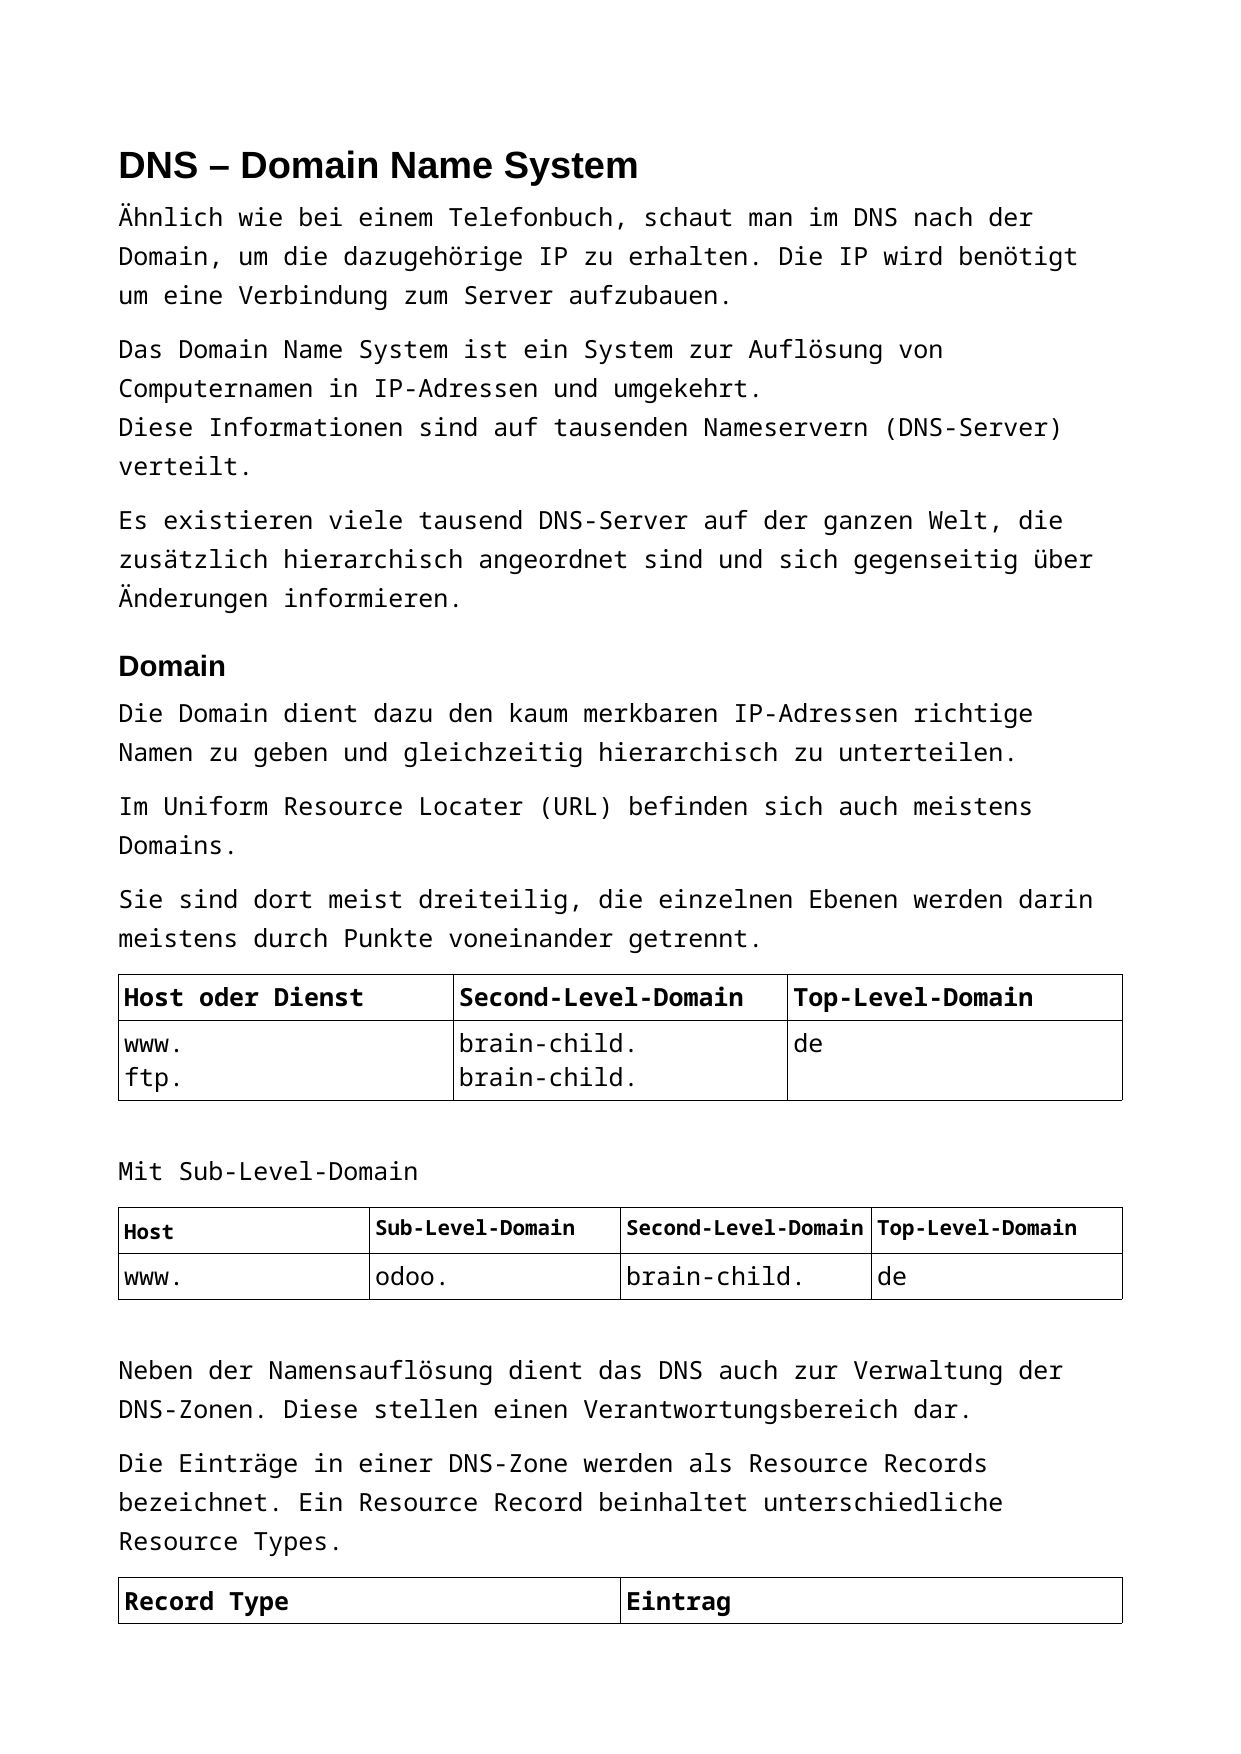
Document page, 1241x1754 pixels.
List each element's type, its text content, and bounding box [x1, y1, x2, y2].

text Neben der Namensauflösung dient das DNS auch zur Verwaltung der DNS-Zonen. Diese stellen einen Verantwortungsbereich dar. [118, 1352, 1122, 1426]
table_cell de [872, 1254, 1122, 1298]
table_cell www. ftp. [119, 1021, 453, 1099]
table_header Top-Level-Domain [788, 975, 1122, 1020]
table_cell odoo. [370, 1254, 620, 1298]
text Es existieren viele tausend DNS-Server auf der ganzen Welt, die zusätzlich hierarchisch angeordnet sind und sich gegenseitig über Änderungen informieren. [118, 503, 1122, 615]
table_header Second-Level-Domain [621, 1208, 871, 1253]
text Die Domain dient dazu den kaum merkbaren IP-Adressen richtige Namen zu geben und gleichzeitig hierarchisch zu unterteilen. [118, 696, 1122, 769]
table_header Second-Level-Domain [454, 975, 787, 1020]
table_cell de [788, 1021, 1122, 1099]
table_header Host oder Dienst [119, 975, 453, 1020]
text Mit Sub-Level-Domain [118, 1153, 1122, 1187]
table_header Record Type [119, 1578, 620, 1623]
table_header Eintrag [621, 1578, 1122, 1623]
text Sie sind dort meist dreiteilig, die einzelnen Ebenen werden darin meistens durch Punkte voneinander getrennt. [118, 881, 1122, 954]
table_header Host [119, 1208, 369, 1253]
text Im Uniform Resource Locater (URL) befinden sich auch meistens Domains. [118, 788, 1122, 862]
table_header Top-Level-Domain [872, 1208, 1122, 1253]
text Das Domain Name System ist ein System zur Auflösung von Computernamen in IP-Adressen und umgekehrt. Diese Informationen sind auf tausenden Nameservern (DNS-Server) verteilt. [118, 331, 1122, 483]
text Ähnlich wie bei einem Telefonbuch, schaut man im DNS nach der Domain, um die dazugehörige IP zu erhalten. Die IP wird benötigt um eine Verbindung zum Server aufzubauen. [118, 199, 1122, 312]
table_cell brain-child. brain-child. [454, 1021, 787, 1099]
table_cell www. [119, 1254, 369, 1298]
subtitle DNS – Domain Name System [118, 143, 1122, 187]
text Die Einträge in einer DNS-Zone werden als Resource Records bezeichnet. Ein Resource Record beinhaltet unterschiedliche Resource Types. [118, 1445, 1122, 1558]
table_cell brain-child. [621, 1254, 871, 1298]
table_header Sub-Level-Domain [370, 1208, 620, 1253]
subtitle Domain [118, 649, 1122, 683]
